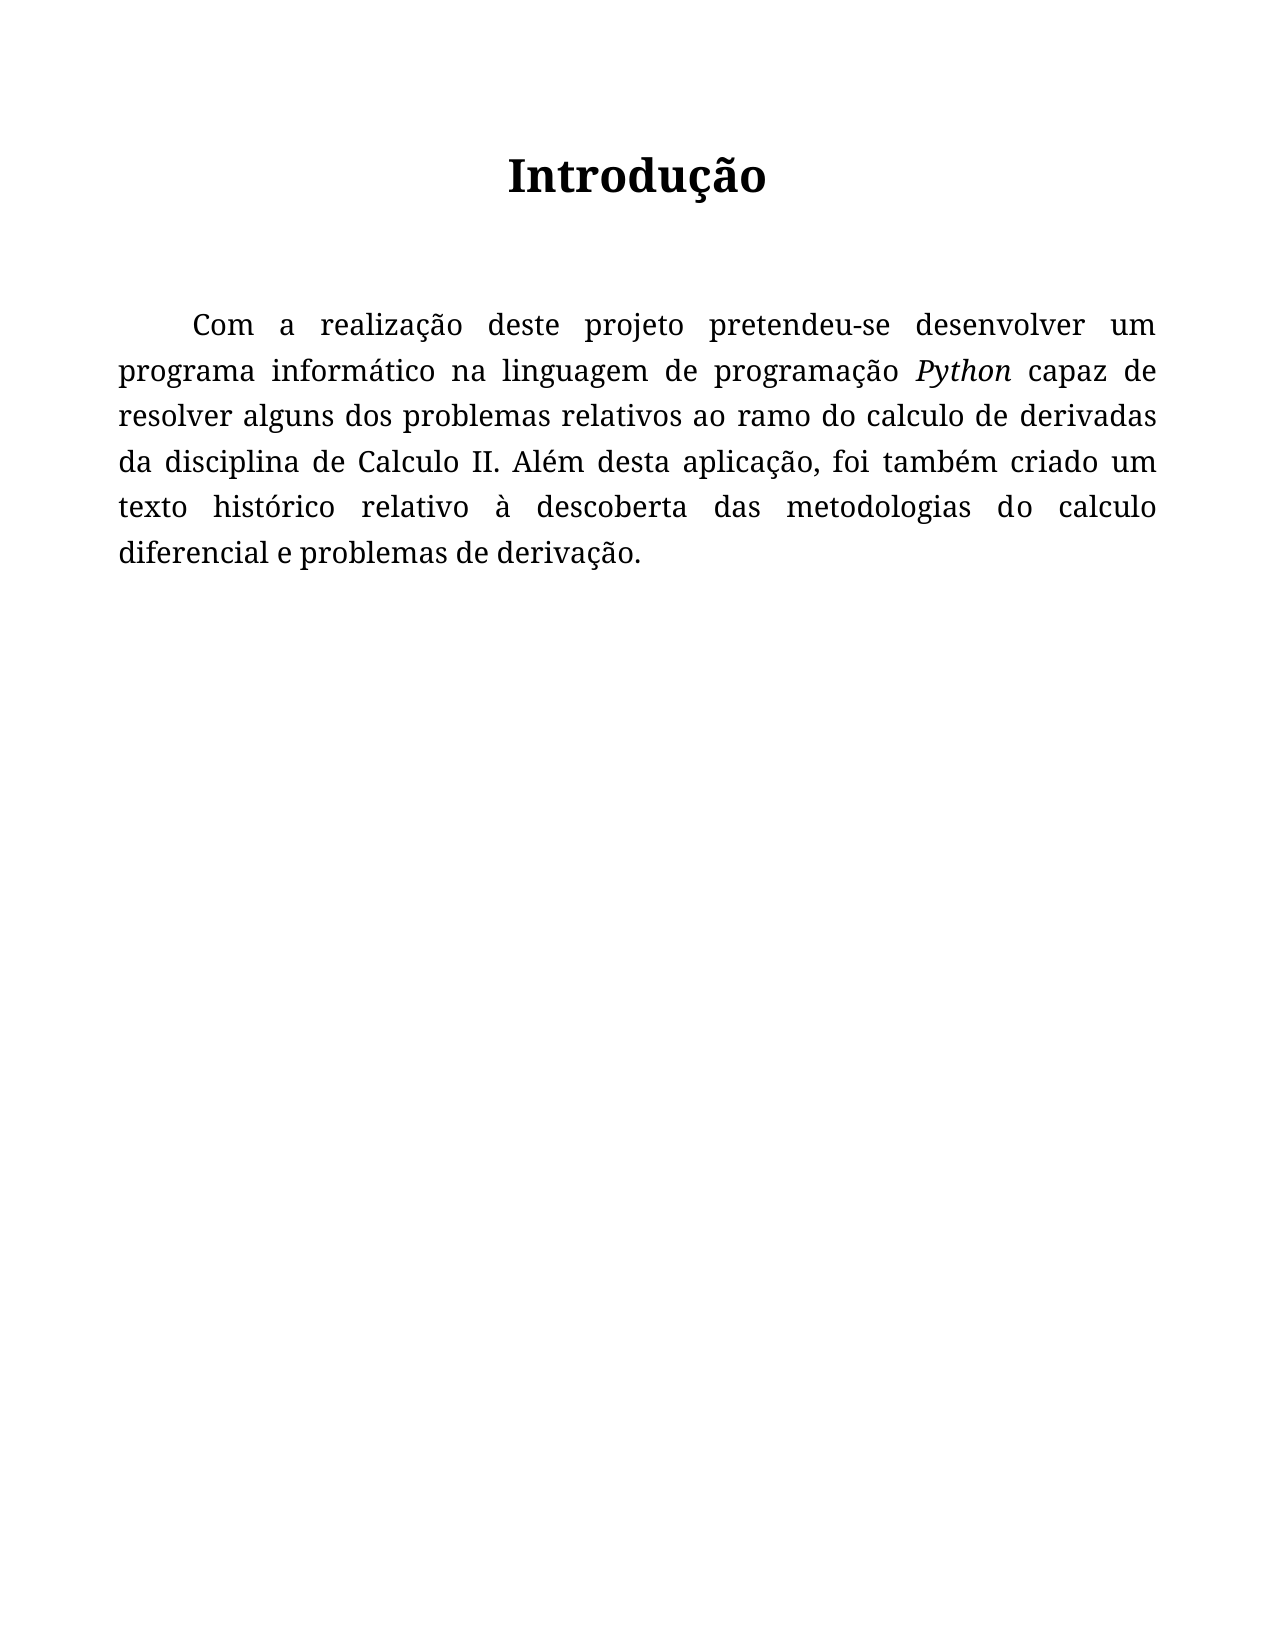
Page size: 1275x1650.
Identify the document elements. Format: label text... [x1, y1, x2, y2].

subtitle Introdução [118, 143, 1157, 206]
subtitle Com a realização deste projeto pretendeu-se desenvolver um programa informático na linguagem de programação Python capaz de resolver alguns dos problemas relativos ao ramo do calculo de derivadas da disciplina de Calculo II. Além desta aplicação, foi também criado um texto histórico relativo à descoberta das metodologias do calculo diferencial e problemas de derivação. [118, 304, 1157, 572]
